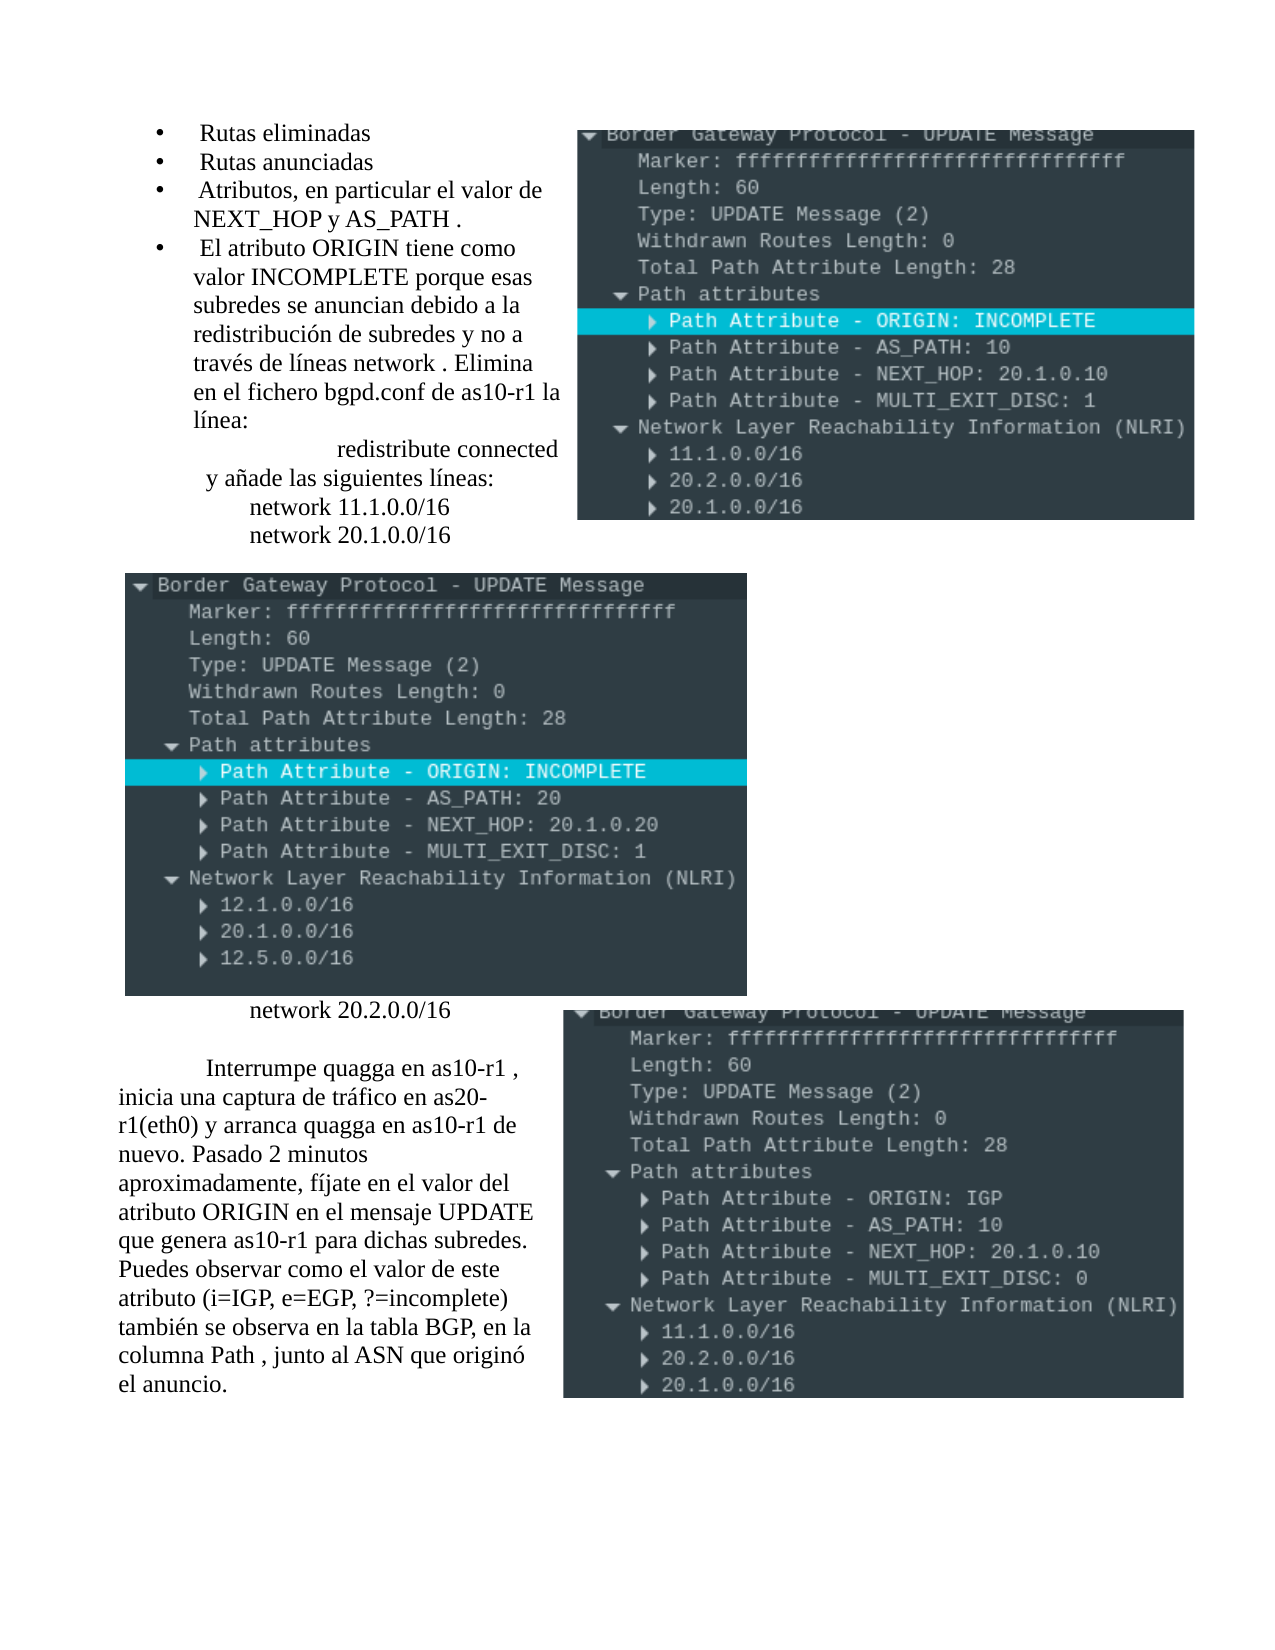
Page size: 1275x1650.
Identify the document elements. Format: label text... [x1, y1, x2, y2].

picture [577, 130, 1195, 520]
text network 20.2.0.0/16 [118, 549, 1157, 1024]
text y añade las siguientes líneas: [118, 463, 577, 492]
text network 20.1.0.0/16 [118, 521, 1157, 549]
list  El atributo ORIGIN tiene como valor INCOMPLETE porque esas subredes se anuncian debido a la redistribución de subredes y no a través de líneas network . Elimina en el fichero bgpd.conf de as10-r1 la línea: [156, 233, 577, 434]
text redistribute connected [118, 434, 577, 463]
text network 11.1.0.0/16 [118, 492, 1157, 521]
list  Atributos, en particular el valor de NEXT_HOP y AS_PATH . [156, 176, 577, 233]
picture [563, 1010, 1184, 1398]
list  Rutas eliminadas [156, 118, 1157, 147]
list  Rutas anunciadas [156, 147, 577, 176]
picture [125, 573, 747, 996]
text Interrumpe quagga en as10-r1 , inicia una captura de tráfico en as20-r1(eth0) y arranca quagga en as10-r1 de nuevo. Pasado 2 minutos aproximadamente, fíjate en el valor del atributo ORIGIN en el mensaje UPDATE que genera as10-r1 para dichas subredes. Puedes observar como el valor de este atributo (i=IGP, e=EGP, ?=incomplete) también se observa en la tabla BGP, en la columna Path , junto al ASN que originó el anuncio. [118, 1053, 563, 1398]
